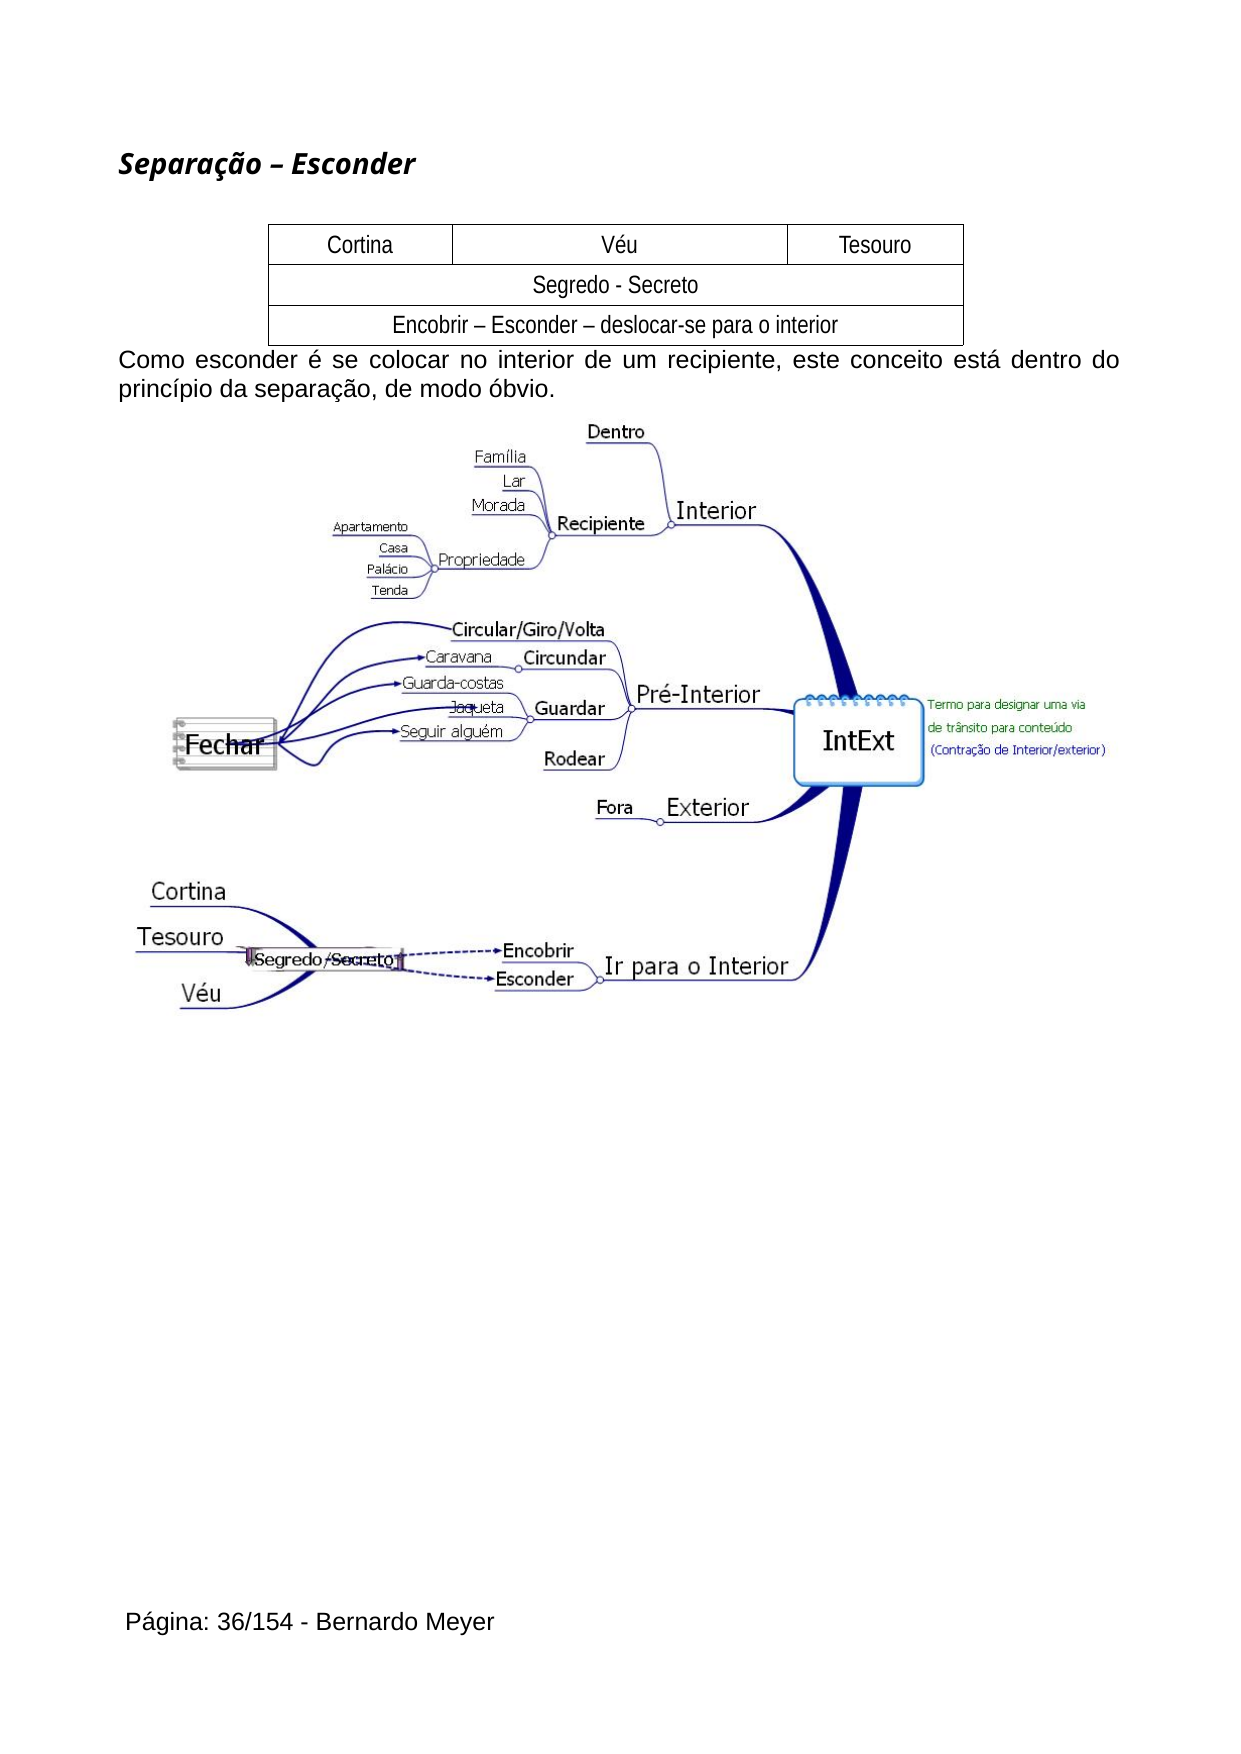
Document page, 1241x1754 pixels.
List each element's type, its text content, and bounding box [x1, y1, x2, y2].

table_cell Segredo - Secreto [269, 265, 963, 304]
table_header Véu [453, 225, 787, 264]
table_header Cortina [269, 225, 452, 264]
table_header Tesouro [788, 225, 963, 264]
text Como esconder é se colocar no interior de um recipiente, este conceito está dentro do princípio da separação, de modo óbvio. [118, 345, 1122, 402]
picture [118, 402, 1122, 1024]
table_cell Encobrir – Esconder – deslocar-se para o interior [269, 306, 963, 345]
subtitle Separação – Esconder [118, 143, 1122, 183]
